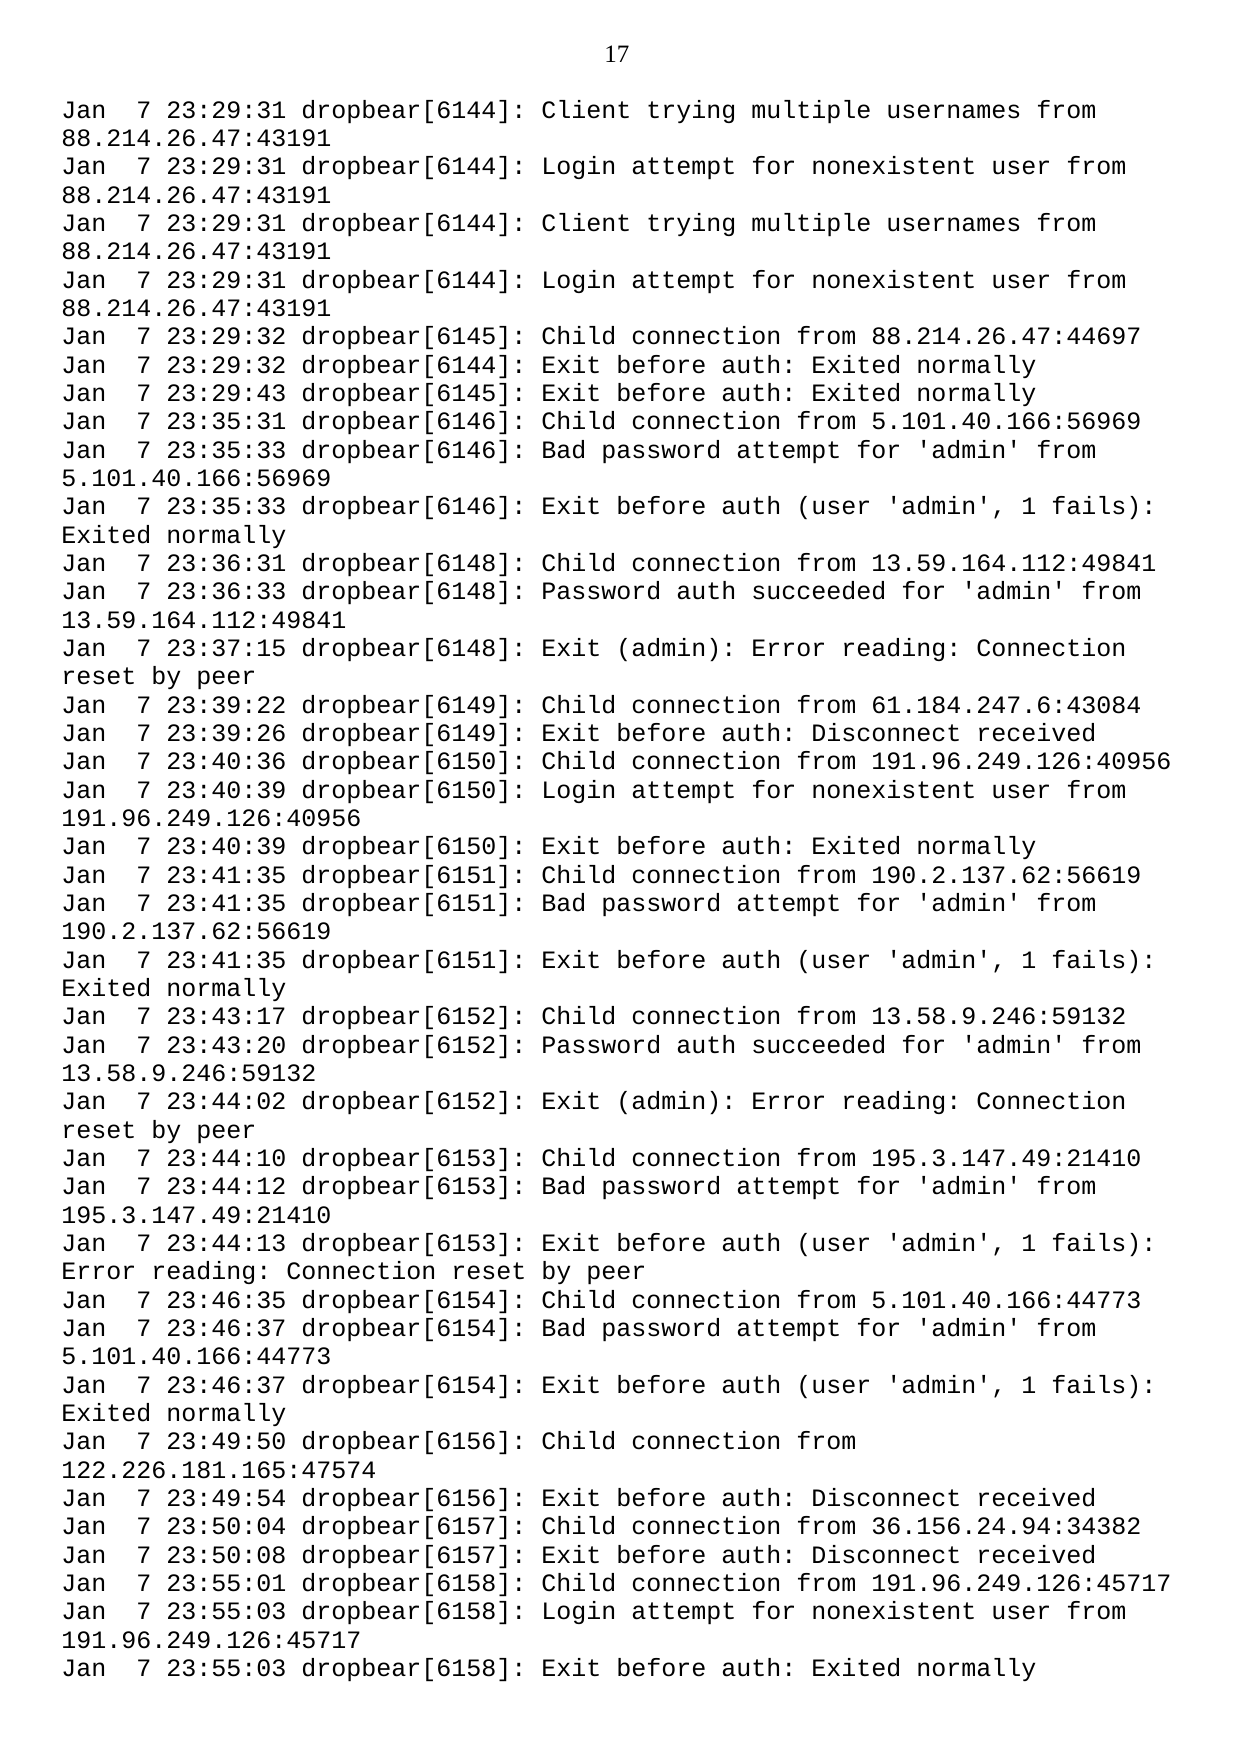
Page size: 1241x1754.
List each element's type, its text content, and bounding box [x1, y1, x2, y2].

text Jan 7 23:36:33 dropbear[6148]: Password auth succeeded for 'admin' from 13.59.164.112:49841 [61, 579, 1172, 636]
text Jan 7 23:40:36 dropbear[6150]: Child connection from 191.96.249.126:40956 [61, 749, 1172, 777]
text Jan 7 23:41:35 dropbear[6151]: Exit before auth (user 'admin', 1 fails): Exited normally [61, 947, 1172, 1004]
text Jan 7 23:44:02 dropbear[6152]: Exit (admin): Error reading: Connection reset by peer [61, 1089, 1172, 1146]
text Jan 7 23:36:31 dropbear[6148]: Child connection from 13.59.164.112:49841 [61, 551, 1172, 579]
text Jan 7 23:29:43 dropbear[6145]: Exit before auth: Exited normally [61, 381, 1172, 409]
text Jan 7 23:29:31 dropbear[6144]: Client trying multiple usernames from 88.214.26.47:43191 [61, 97, 1172, 154]
text Jan 7 23:29:31 dropbear[6144]: Client trying multiple usernames from 88.214.26.47:43191 [61, 211, 1172, 267]
text Jan 7 23:40:39 dropbear[6150]: Exit before auth: Exited normally [61, 834, 1172, 862]
text Jan 7 23:37:15 dropbear[6148]: Exit (admin): Error reading: Connection reset by peer [61, 636, 1172, 692]
text Jan 7 23:44:12 dropbear[6153]: Bad password attempt for 'admin' from 195.3.147.49:21410 [61, 1174, 1172, 1231]
text Jan 7 23:50:08 dropbear[6157]: Exit before auth: Disconnect received [61, 1542, 1172, 1571]
text Jan 7 23:43:20 dropbear[6152]: Password auth succeeded for 'admin' from 13.58.9.246:59132 [61, 1032, 1172, 1089]
text Jan 7 23:35:33 dropbear[6146]: Bad password attempt for 'admin' from 5.101.40.166:56969 [61, 437, 1172, 494]
text Jan 7 23:44:13 dropbear[6153]: Exit before auth (user 'admin', 1 fails): Error reading: Connection reset by peer [61, 1231, 1172, 1287]
text Jan 7 23:35:33 dropbear[6146]: Exit before auth (user 'admin', 1 fails): Exited normally [61, 494, 1172, 551]
text Jan 7 23:29:32 dropbear[6144]: Exit before auth: Exited normally [61, 352, 1172, 381]
text Jan 7 23:40:39 dropbear[6150]: Login attempt for nonexistent user from 191.96.249.126:40956 [61, 777, 1172, 834]
text Jan 7 23:39:22 dropbear[6149]: Child connection from 61.184.247.6:43084 [61, 692, 1172, 721]
text Jan 7 23:35:31 dropbear[6146]: Child connection from 5.101.40.166:56969 [61, 409, 1172, 437]
text Jan 7 23:43:17 dropbear[6152]: Child connection from 13.58.9.246:59132 [61, 1004, 1172, 1032]
text Jan 7 23:44:10 dropbear[6153]: Child connection from 195.3.147.49:21410 [61, 1146, 1172, 1174]
text Jan 7 23:46:37 dropbear[6154]: Exit before auth (user 'admin', 1 fails): Exited normally [61, 1372, 1172, 1429]
text Jan 7 23:55:03 dropbear[6158]: Exit before auth: Exited normally [61, 1656, 1172, 1684]
text Jan 7 23:50:04 dropbear[6157]: Child connection from 36.156.24.94:34382 [61, 1514, 1172, 1542]
text Jan 7 23:46:37 dropbear[6154]: Bad password attempt for 'admin' from 5.101.40.166:44773 [61, 1316, 1172, 1372]
text Jan 7 23:55:03 dropbear[6158]: Login attempt for nonexistent user from 191.96.249.126:45717 [61, 1599, 1172, 1656]
text Jan 7 23:41:35 dropbear[6151]: Bad password attempt for 'admin' from 190.2.137.62:56619 [61, 891, 1172, 947]
text Jan 7 23:55:01 dropbear[6158]: Child connection from 191.96.249.126:45717 [61, 1571, 1172, 1599]
text Jan 7 23:49:50 dropbear[6156]: Child connection from 122.226.181.165:47574 [61, 1429, 1172, 1486]
text Jan 7 23:49:54 dropbear[6156]: Exit before auth: Disconnect received [61, 1486, 1172, 1514]
text Jan 7 23:29:31 dropbear[6144]: Login attempt for nonexistent user from 88.214.26.47:43191 [61, 154, 1172, 211]
text Jan 7 23:46:35 dropbear[6154]: Child connection from 5.101.40.166:44773 [61, 1287, 1172, 1316]
text Jan 7 23:39:26 dropbear[6149]: Exit before auth: Disconnect received [61, 721, 1172, 749]
text Jan 7 23:41:35 dropbear[6151]: Child connection from 190.2.137.62:56619 [61, 862, 1172, 891]
text Jan 7 23:29:32 dropbear[6145]: Child connection from 88.214.26.47:44697 [61, 324, 1172, 352]
text Jan 7 23:29:31 dropbear[6144]: Login attempt for nonexistent user from 88.214.26.47:43191 [61, 267, 1172, 324]
